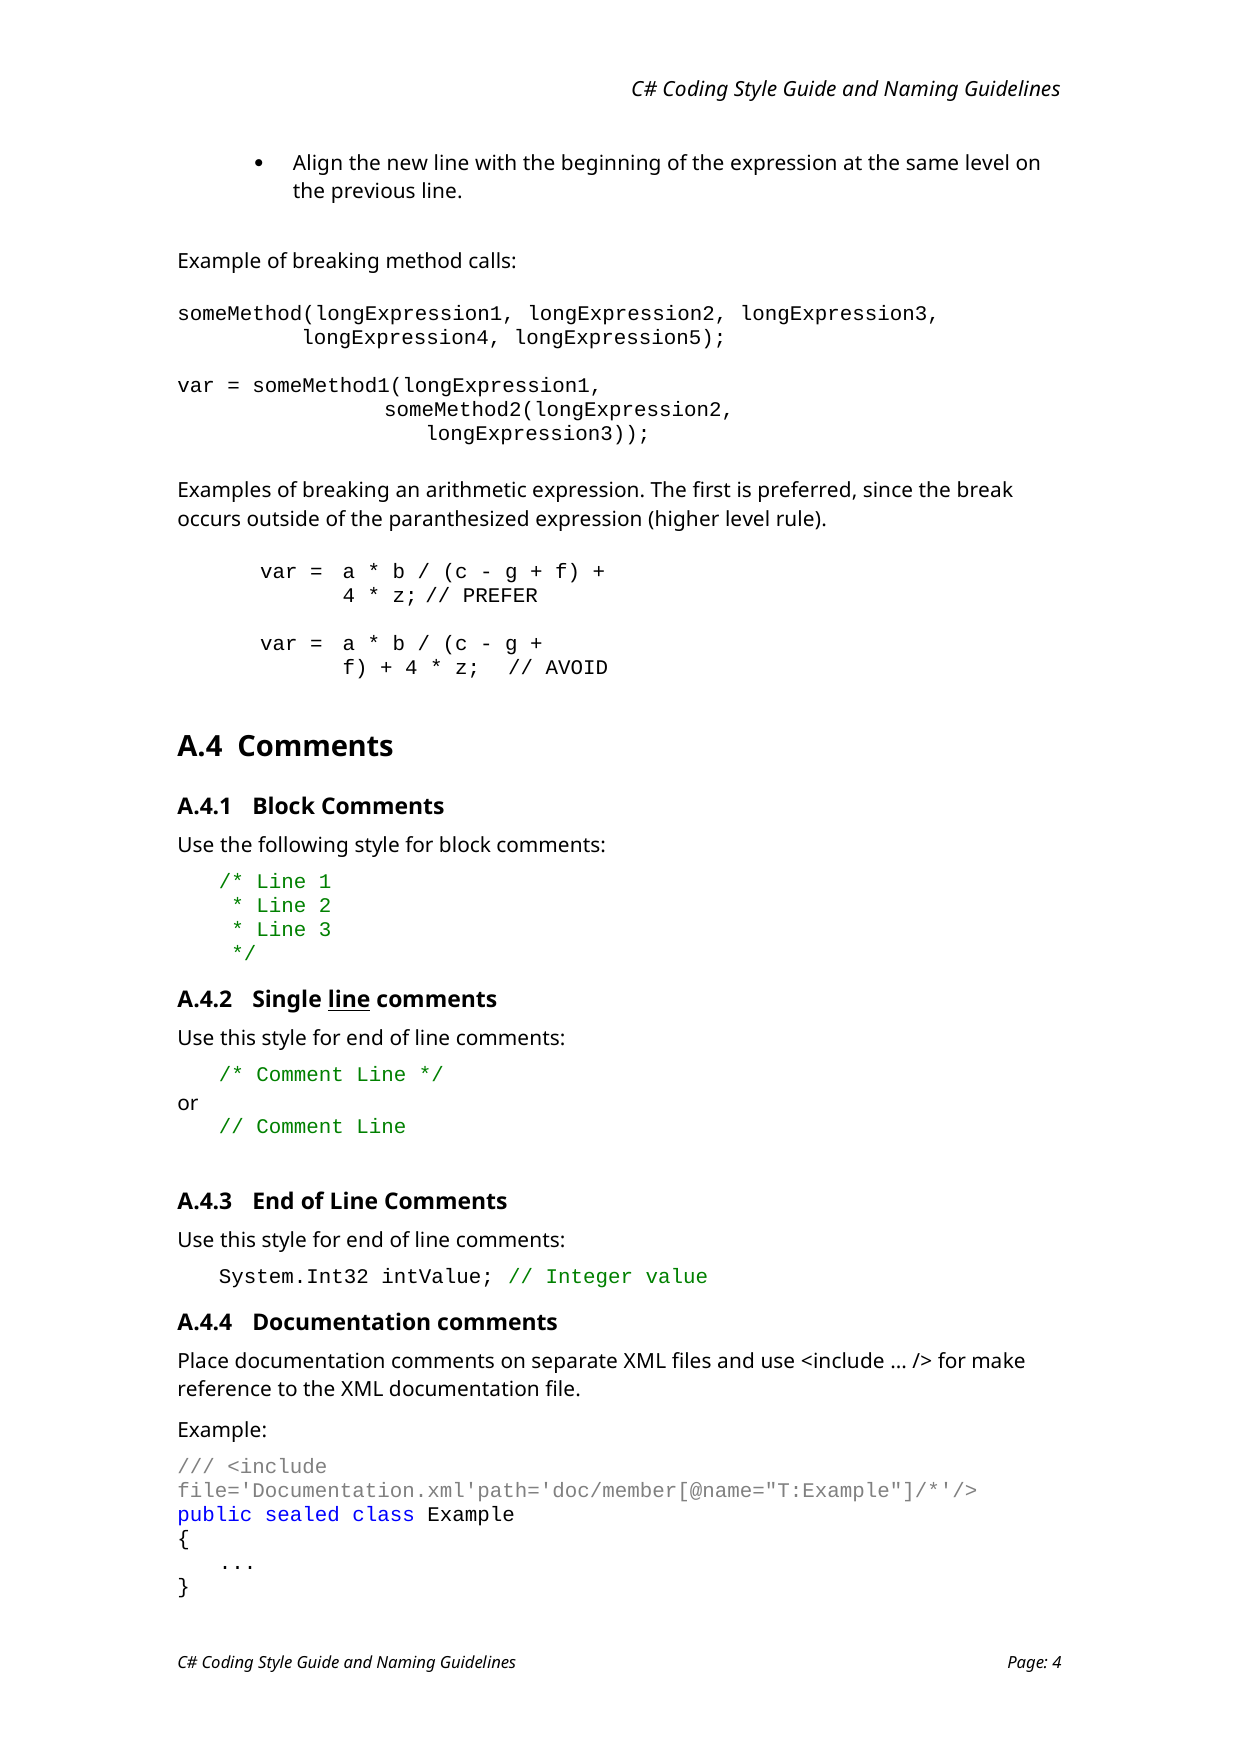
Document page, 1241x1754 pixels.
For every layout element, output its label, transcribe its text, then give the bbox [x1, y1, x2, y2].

text ... [177, 1552, 1063, 1576]
text Example: [177, 1415, 1063, 1444]
text Use this style for end of line comments: [177, 1022, 1063, 1051]
text // Comment Line [177, 1116, 1063, 1140]
text System.Int32 intValue; // Integer value [177, 1266, 1063, 1289]
text * Line 2 [218, 894, 1063, 918]
text */ [218, 942, 1063, 966]
text } [177, 1576, 1063, 1600]
text 4 * z; // PREFER [301, 585, 1063, 609]
text Use this style for end of line comments: [177, 1224, 1063, 1253]
text var = a * b / (c - g + [260, 633, 1063, 657]
text someMethod2(longExpression2, [342, 399, 1063, 423]
list Comments [177, 726, 1063, 765]
text or [177, 1087, 1063, 1116]
list Documentation comments [177, 1306, 1063, 1337]
text { [177, 1528, 1063, 1552]
text /// <include file='Documentation.xml'path='doc/member[@name="T:Example"]/*'/> [177, 1456, 1063, 1504]
text /* Line 1 [218, 871, 1063, 894]
text f) + 4 * z; // AVOID [301, 657, 1063, 681]
list Block Comments [177, 790, 1063, 821]
text var = someMethod1(longExpression1, [177, 375, 1063, 399]
text Examples of breaking an arithmetic expression. The first is preferred, since the break occurs outside of the paranthesized expression (higher level rule). [177, 475, 1063, 532]
text public sealed class Example [177, 1504, 1063, 1528]
text Example of breaking method calls: [177, 246, 1063, 274]
text Place documentation comments on separate XML files and use <include ... /> for make reference to the XML documentation file. [177, 1346, 1063, 1403]
text Use the following style for block comments: [177, 829, 1063, 858]
text * Line 3 [218, 918, 1063, 942]
text longExpression3)); [384, 423, 1063, 447]
text someMethod(longExpression1, longExpression2, longExpression3, [177, 303, 1063, 327]
text /* Comment Line */ [177, 1063, 1063, 1087]
list Align the new line with the beginning of the expression at the same level on the previous line. [255, 148, 1063, 205]
list End of Line Comments [177, 1185, 1063, 1216]
text var = a * b / (c - g + f) + [260, 561, 1063, 585]
text longExpression4, longExpression5); [260, 327, 1063, 351]
list Single line comments [177, 983, 1063, 1014]
